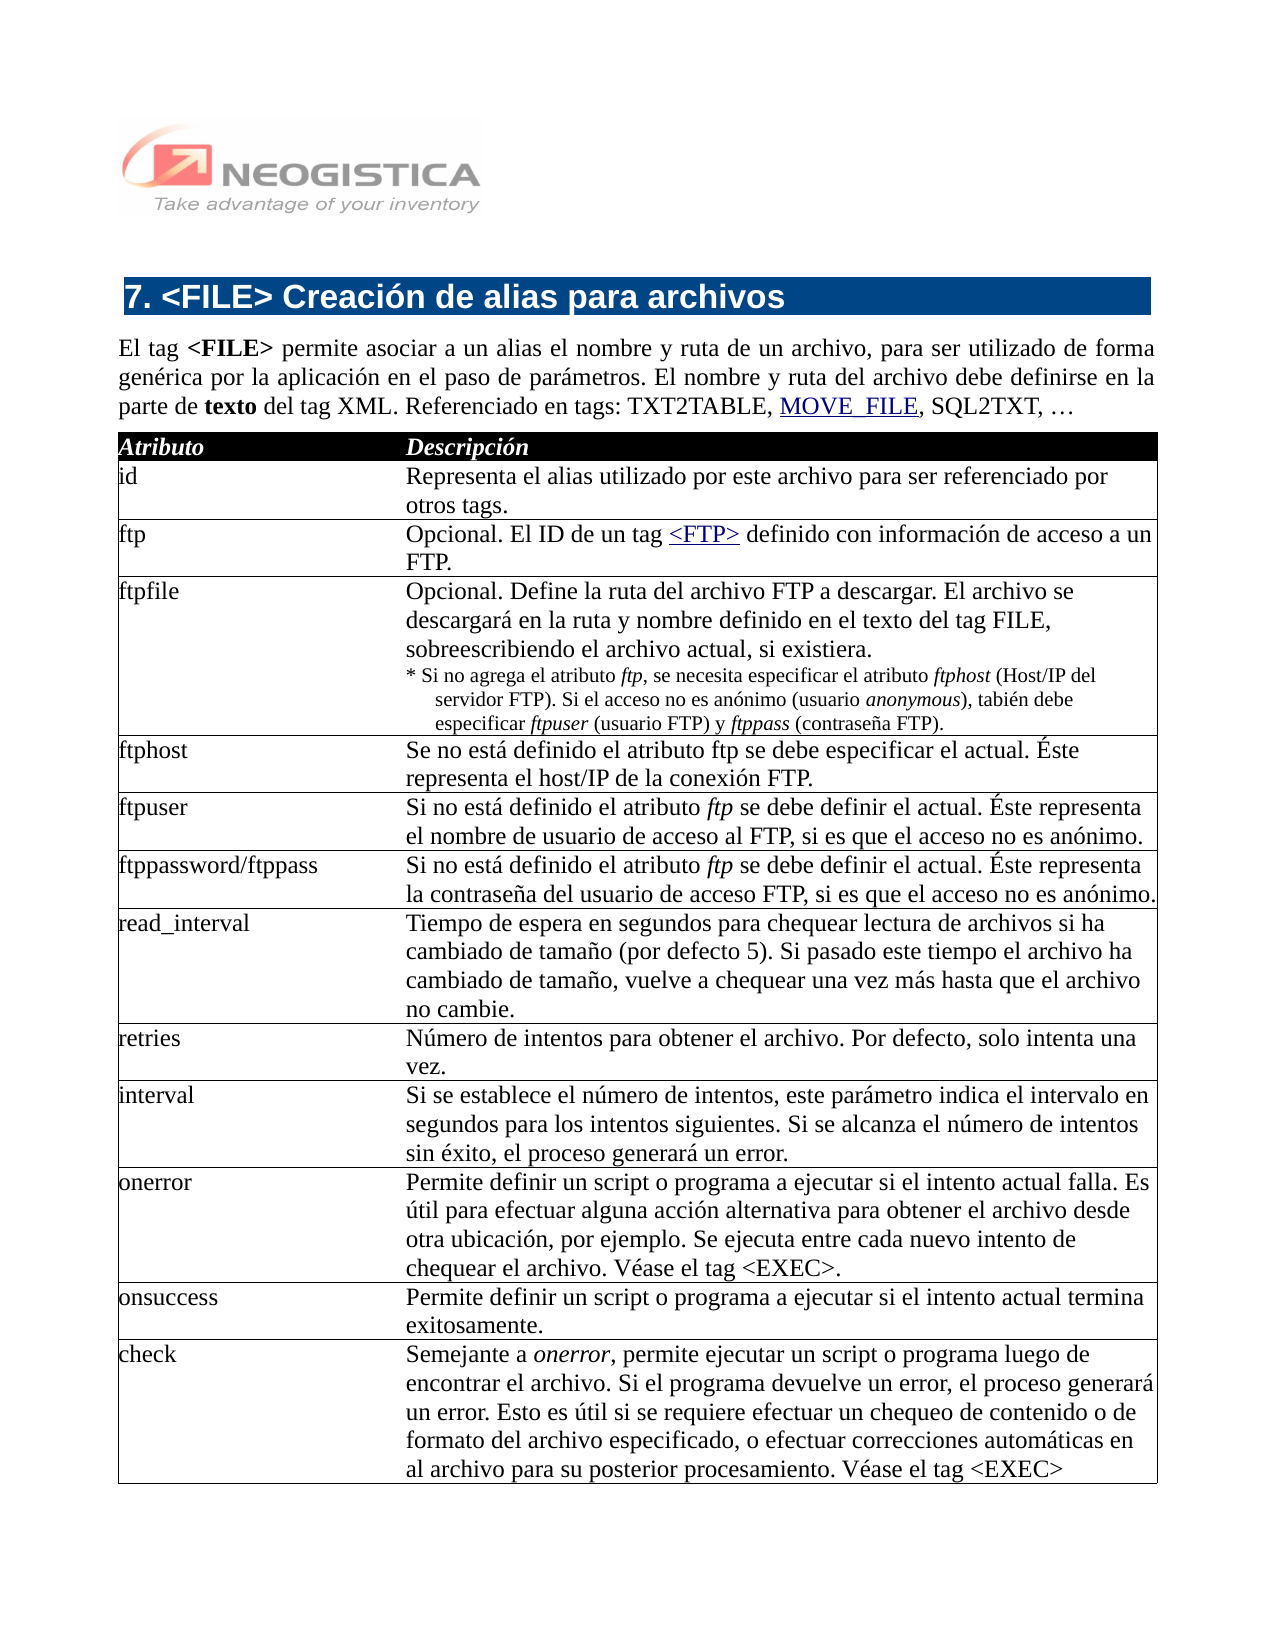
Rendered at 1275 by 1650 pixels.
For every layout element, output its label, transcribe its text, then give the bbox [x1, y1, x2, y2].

table_cell interval [119, 1081, 406, 1167]
table_cell Permite definir un script o programa a ejecutar si el intento actual termina exitosamente. [406, 1283, 1157, 1339]
table_cell onerror [119, 1168, 406, 1282]
table_cell Opcional. Define la ruta del archivo FTP a descargar. El archivo se descargará en la ruta y nombre definido en el texto del tag FILE, sobreescribiendo el archivo actual, si existiera. * Si no agrega el atributo ftp, se necesita especificar el atributo ftphost (Host/IP del servidor FTP). Si el acceso no es anónimo (usuario anonymous), tabién debe especificar ftpuser (usuario FTP) y ftppass (contraseña FTP). [406, 577, 1157, 735]
table_cell onsuccess [119, 1283, 406, 1339]
table_cell retries [119, 1024, 406, 1080]
table_cell Representa el alias utilizado por este archivo para ser referenciado por otros tags. [406, 461, 1157, 518]
table_cell Se no está definido el atributo ftp se debe especificar el actual. Éste representa el host/IP de la conexión FTP. [406, 736, 1157, 792]
table_cell Si no está definido el atributo ftp se debe definir el actual. Éste representa la contraseña del usuario de acceso FTP, si es que el acceso no es anónimo. [406, 851, 1157, 907]
table_cell Si se establece el número de intentos, este parámetro indica el intervalo en segundos para los intentos siguientes. Si se alcanza el número de intentos sin éxito, el proceso generará un error. [406, 1081, 1157, 1167]
table_cell read_interval [119, 909, 406, 1023]
table_cell ftpuser [119, 793, 406, 850]
table_cell ftphost [119, 736, 406, 792]
table_cell Número de intentos para obtener el archivo. Por defecto, solo intenta una vez. [406, 1024, 1157, 1080]
table_header Atributo [119, 433, 406, 461]
table_cell check [119, 1340, 406, 1483]
text El tag <FILE> permite asociar a un alias el nombre y ruta de un archivo, para ser utilizado de forma genérica por la aplicación en el paso de parámetros. El nombre y ruta del archivo debe definirse en la parte de texto del tag XML. Referenciado en tags: TXT2TABLE, MOVE_FILE, SQL2TXT, … [118, 333, 1157, 420]
table_cell ftp [119, 520, 406, 576]
table_cell Tiempo de espera en segundos para chequear lectura de archivos si ha cambiado de tamaño (por defecto 5). Si pasado este tiempo el archivo ha cambiado de tamaño, vuelve a chequear una vez más hasta que el archivo no cambie. [406, 909, 1157, 1023]
table_cell ftppassword/ftppass [119, 851, 406, 907]
table_header 7. <FILE> Creación de alias para archivos [118, 246, 1157, 333]
table_cell Opcional. El ID de un tag <FTP> definido con información de acceso a un FTP. [406, 520, 1157, 576]
table_header Descripción [406, 433, 1157, 461]
table_cell Si no está definido el atributo ftp se debe definir el actual. Éste representa el nombre de usuario de acceso al FTP, si es que el acceso no es anónimo. [406, 793, 1157, 850]
table_cell Permite definir un script o programa a ejecutar si el intento actual falla. Es útil para efectuar alguna acción alternativa para obtener el archivo desde otra ubicación, por ejemplo. Se ejecuta entre cada nuevo intento de chequear el archivo. Véase el tag <EXEC>. [406, 1168, 1157, 1282]
table_cell id [119, 461, 406, 518]
table_cell ftpfile [119, 577, 406, 735]
table_cell Semejante a onerror, permite ejecutar un script o programa luego de encontrar el archivo. Si el programa devuelve un error, el proceso generará un error. Esto es útil si se requiere efectuar un chequeo de contenido o de formato del archivo especificado, o efectuar correcciones automáticas en al archivo para su posterior procesamiento. Véase el tag <EXEC> [406, 1340, 1157, 1483]
